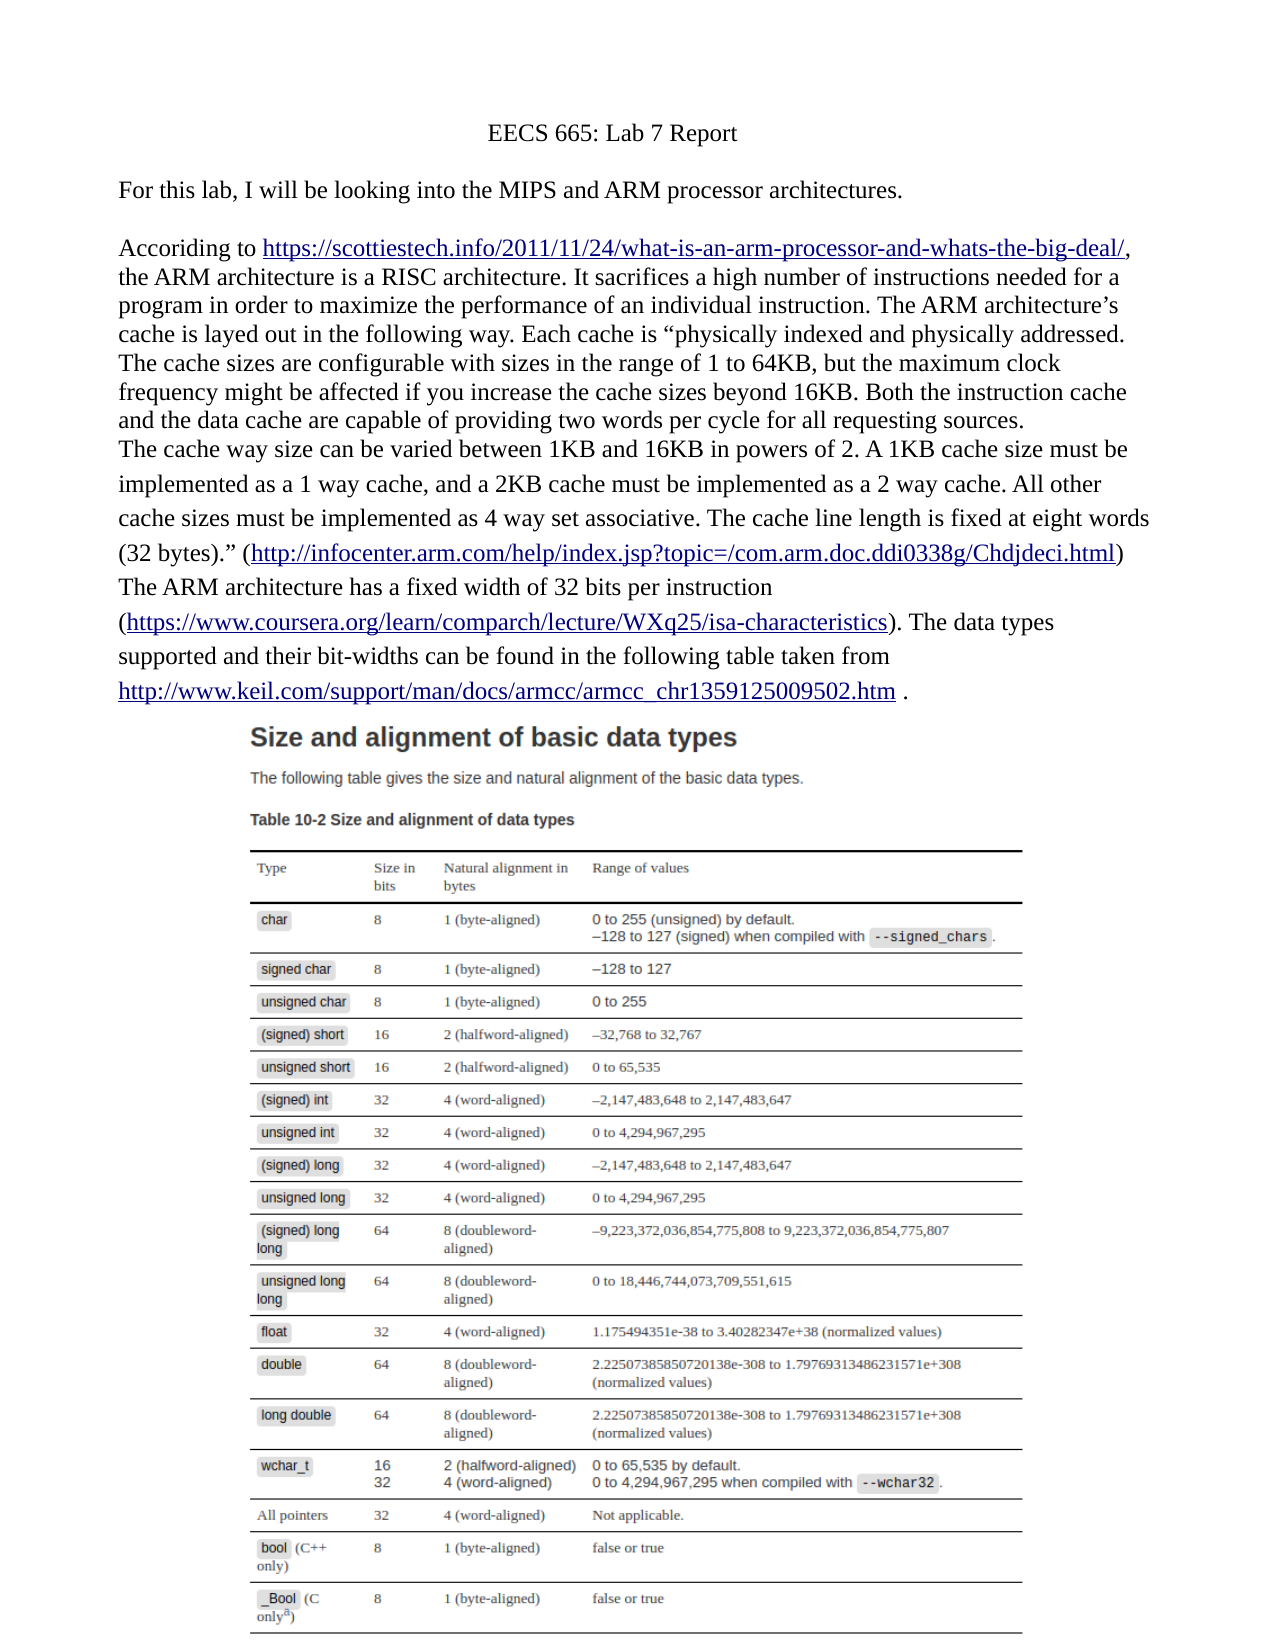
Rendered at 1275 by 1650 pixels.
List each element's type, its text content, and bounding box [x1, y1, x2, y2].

text The cache way size can be varied between 1KB and 16KB in powers of 2. A 1KB cache size must be implemented as a 1 way cache, and a 2KB cache must be implemented as a 2 way cache. All other cache sizes must be implemented as 4 way set associative. The cache line length is fixed at eight words (32 bytes).” (http://infocenter.arm.com/help/index.jsp?topic=/com.arm.doc.ddi0338g/Chdjdeci.html) The ARM architecture has a fixed width of 32 bits per instruction (https://www.coursera.org/learn/comparch/lecture/WXq25/isa-characteristics). The data types supported and their bit-widths can be found in the following table taken from http://www.keil.com/support/man/docs/armcc/armcc_chr1359125009502.htm . [118, 434, 1157, 704]
picture [240, 724, 1035, 1637]
text Accoriding to https://scottiestech.info/2011/11/24/what-is-an-arm-processor-and-whats-the-big-deal/, the ARM architecture is a RISC architecture. It sacrifices a high number of instructions needed for a program in order to maximize the performance of an individual instruction. The ARM architecture’s cache is layed out in the following way. Each cache is “physically indexed and physically addressed. The cache sizes are configurable with sizes in the range of 1 to 64KB, but the maximum clock frequency might be affected if you increase the cache sizes beyond 16KB. Both the instruction cache and the data cache are capable of providing two words per cycle for all requesting sources. [118, 233, 1157, 434]
text For this lab, I will be looking into the MIPS and ARM processor architectures. [118, 176, 1157, 204]
text EECS 665: Lab 7 Report [118, 118, 1157, 147]
